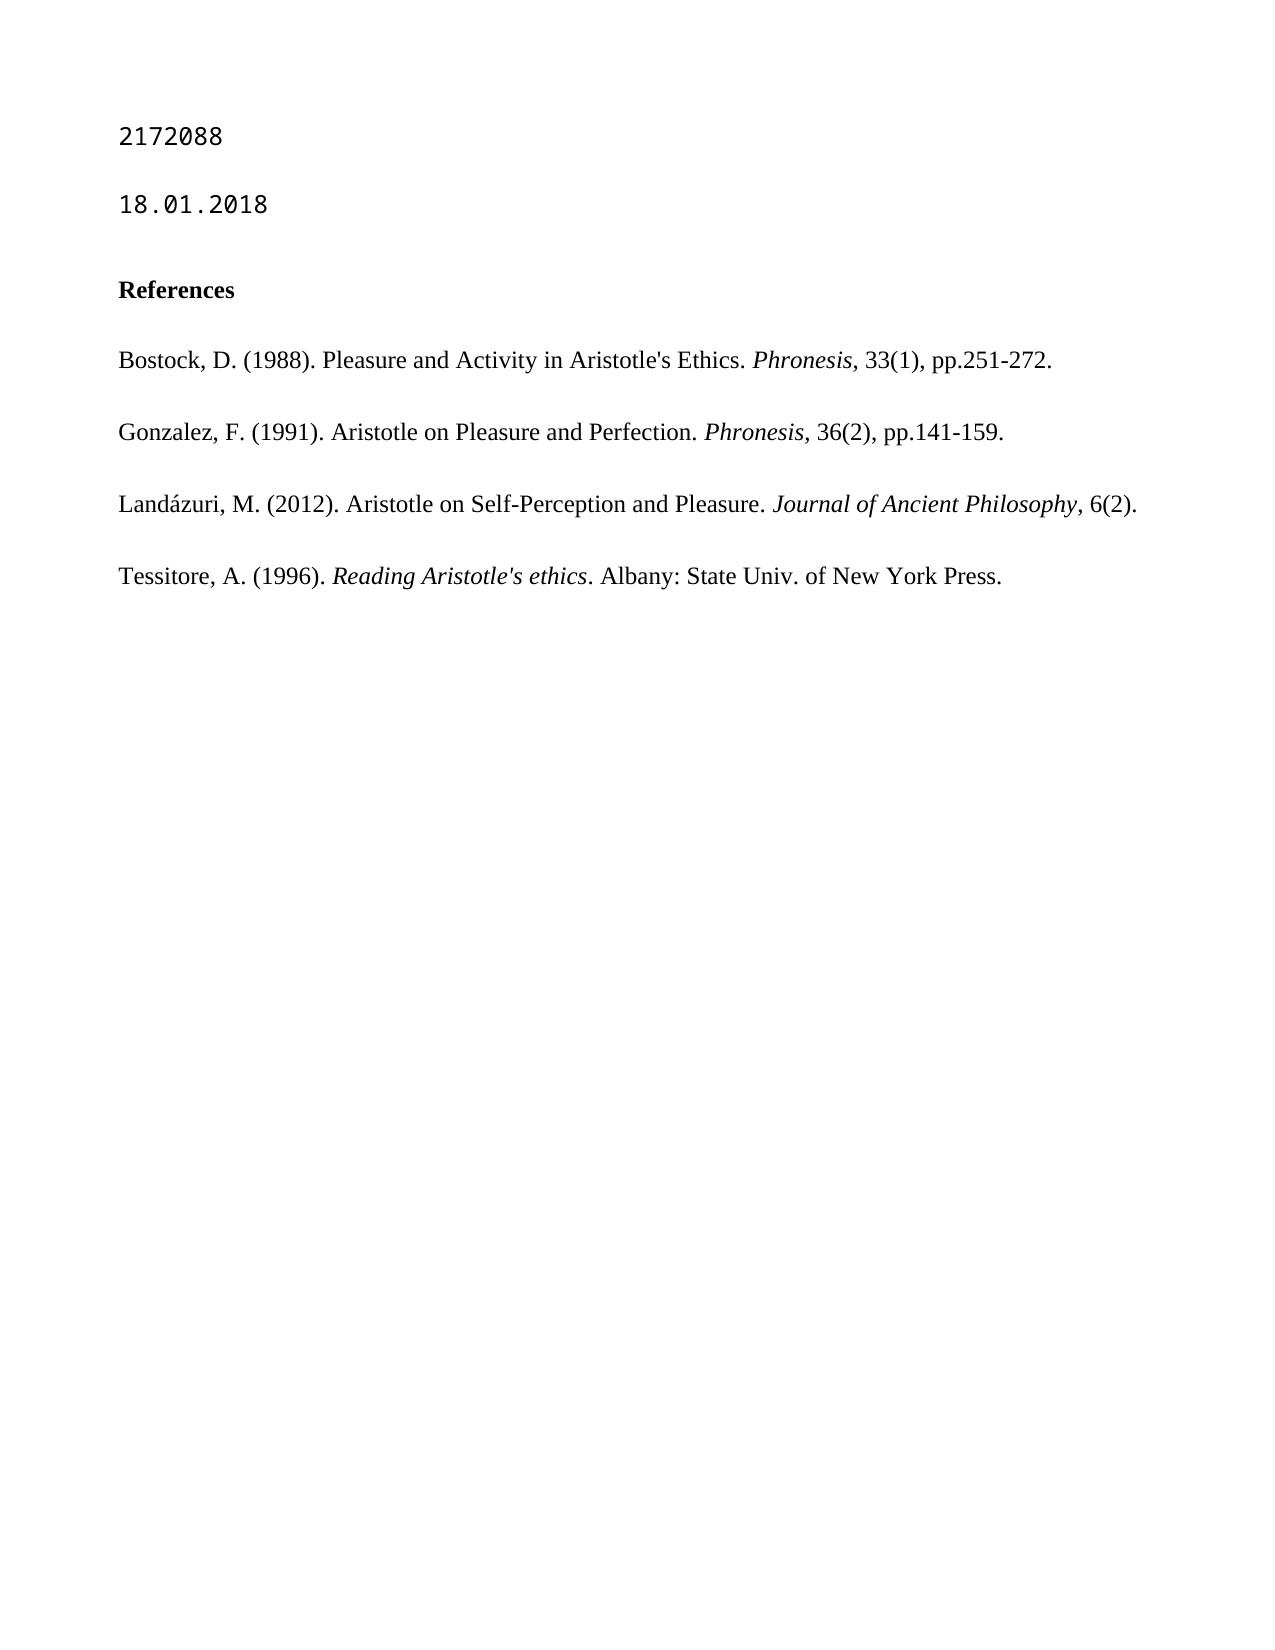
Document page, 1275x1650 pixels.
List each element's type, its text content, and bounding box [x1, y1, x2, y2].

text 18.01.2018 [118, 186, 1157, 220]
text 2172088 [118, 118, 1157, 152]
text Bostock, D. (1988). Pleasure and Activity in Aristotle's Ethics. Phronesis, 33(1), pp.251-272. [118, 345, 1157, 374]
text Tessitore, A. (1996). Reading Aristotle's ethics. Albany: State Univ. of New York Press. [118, 561, 1157, 590]
text Landázuri, M. (2012). Aristotle on Self-Perception and Pleasure. Journal of Ancient Philosophy, 6(2). [118, 489, 1157, 518]
text Gonzalez, F. (1991). Aristotle on Pleasure and Perfection. Phronesis, 36(2), pp.141-159. [118, 417, 1157, 446]
subtitle References [118, 275, 1157, 304]
